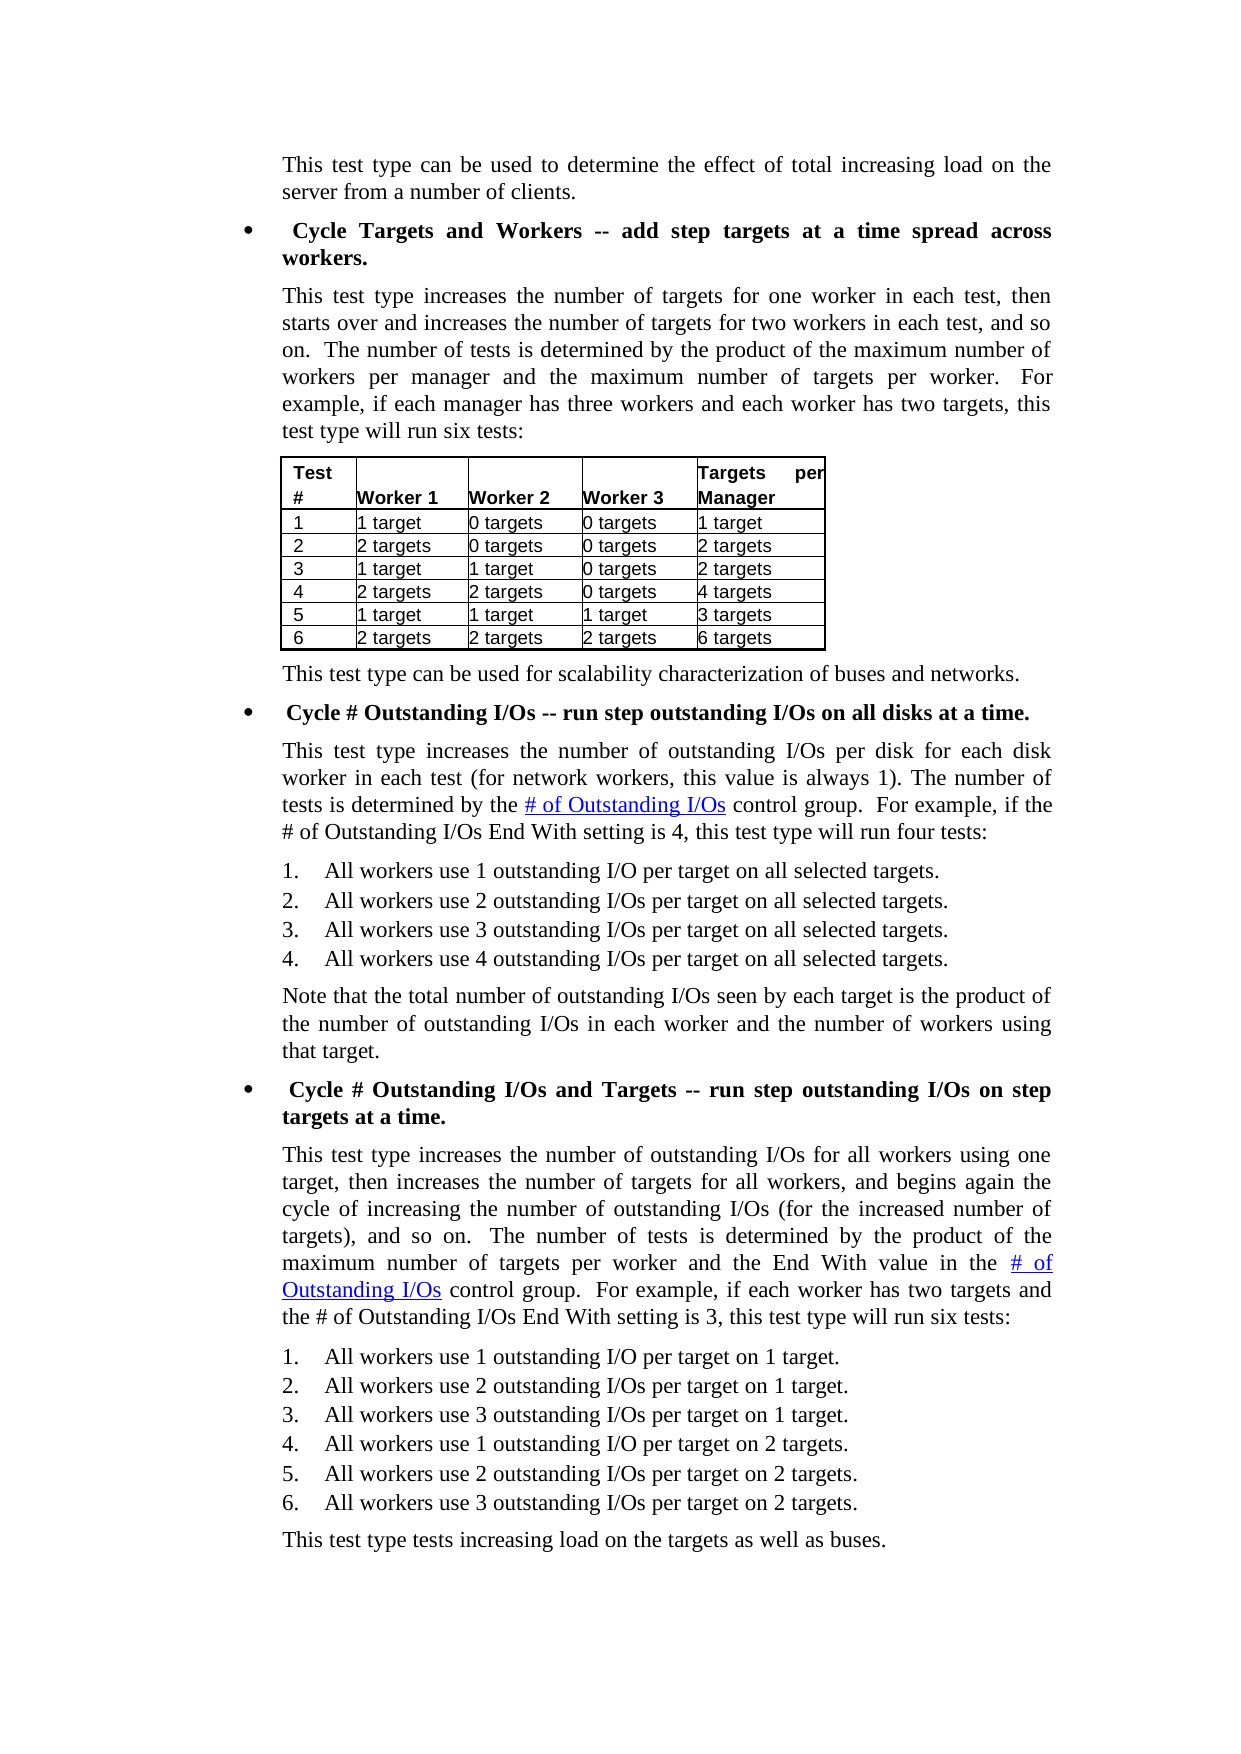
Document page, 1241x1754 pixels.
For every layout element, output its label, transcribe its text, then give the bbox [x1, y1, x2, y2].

text 1. All workers use 1 outstanding I/O per target on all selected targets. [282, 857, 1053, 884]
table_cell 0 targets [469, 534, 582, 556]
table_header Worker 1 [357, 458, 468, 508]
table_cell 1 target [357, 557, 468, 579]
text 1. All workers use 1 outstanding I/O per target on 1 target. [282, 1342, 1053, 1369]
table_cell 0 targets [583, 580, 697, 602]
table_header Worker 3 [583, 458, 697, 508]
table_cell 3 [282, 557, 356, 579]
text  Cycle # Outstanding I/Os -- run step outstanding I/Os on all disks at a time. [244, 698, 1053, 726]
table_cell 3 targets [698, 603, 824, 625]
text 3. All workers use 3 outstanding I/Os per target on 1 target. [282, 1401, 1053, 1428]
table_cell 1 [282, 510, 356, 533]
table_cell 2 [282, 534, 356, 556]
text This test type increases the number of targets for one worker in each test, then starts over and increases the number of targets for two workers in each test, and so on. The number of tests is determined by the product of the maximum number of workers per manager and the maximum number of targets per worker. For example, if each manager has three workers and each worker has two targets, this test type will run six tests: [282, 281, 1053, 444]
text Note that the total number of outstanding I/Os seen by each target is the product of the number of outstanding I/Os in each worker and the number of workers using that target. [282, 982, 1053, 1063]
table_cell 1 target [698, 510, 824, 533]
table_header Test # [282, 458, 356, 508]
table_cell 2 targets [469, 626, 582, 648]
table_cell 6 [282, 626, 356, 648]
text This test type increases the number of outstanding I/Os per disk for each disk worker in each test (for network workers, this value is always 1). The number of tests is determined by the # of Outstanding I/Os control group. For example, if the # of Outstanding I/Os End With setting is 4, this test type will run four tests: [282, 736, 1053, 844]
table_cell 2 targets [698, 557, 824, 579]
text This test type tests increasing load on the targets as well as buses. [282, 1526, 1053, 1553]
table_cell 1 target [583, 603, 697, 625]
text  Cycle # Outstanding I/Os and Targets -- run step outstanding I/Os on step targets at a time. [244, 1076, 1053, 1130]
table_cell 6 targets [698, 626, 824, 648]
text 5. All workers use 2 outstanding I/Os per target on 2 targets. [282, 1459, 1053, 1486]
table_cell 1 target [469, 603, 582, 625]
table_cell 0 targets [583, 534, 697, 556]
text  Cycle Targets and Workers -- add step targets at a time spread across workers. [244, 217, 1053, 271]
table_cell 4 [282, 580, 356, 602]
text 6. All workers use 3 outstanding I/Os per target on 2 targets. [282, 1488, 1053, 1515]
table_cell 4 targets [698, 580, 824, 602]
table_cell 1 target [469, 557, 582, 579]
table_cell 2 targets [469, 580, 582, 602]
table_cell 2 targets [357, 580, 468, 602]
table_cell 2 targets [357, 626, 468, 648]
table_cell 0 targets [583, 510, 697, 533]
table_header Worker 2 [469, 458, 582, 508]
table_header Targets per Manager [698, 458, 824, 508]
text This test type increases the number of outstanding I/Os for all workers using one target, then increases the number of targets for all workers, and begins again the cycle of increasing the number of outstanding I/Os (for the increased number of targets), and so on. The number of tests is determined by the product of the maximum number of targets per worker and the End With value in the # of Outstanding I/Os control group. For example, if each worker has two targets and the # of Outstanding I/Os End With setting is 3, this test type will run six tests: [282, 1140, 1053, 1330]
text 4. All workers use 4 outstanding I/Os per target on all selected targets. [282, 944, 1053, 971]
text 3. All workers use 3 outstanding I/Os per target on all selected targets. [282, 915, 1053, 942]
table_cell 0 targets [583, 557, 697, 579]
text 2. All workers use 2 outstanding I/Os per target on all selected targets. [282, 886, 1053, 913]
text This test type can be used to determine the effect of total increasing load on the server from a number of clients. [282, 150, 1053, 204]
table_cell 0 targets [469, 510, 582, 533]
table_cell 1 target [357, 603, 468, 625]
table_cell 5 [282, 603, 356, 625]
text 4. All workers use 1 outstanding I/O per target on 2 targets. [282, 1430, 1053, 1457]
text This test type can be used for scalability characterization of buses and networks. [282, 659, 1053, 686]
table_cell 2 targets [583, 626, 697, 648]
text 2. All workers use 2 outstanding I/Os per target on 1 target. [282, 1371, 1053, 1398]
table_cell 2 targets [357, 534, 468, 556]
table_cell 2 targets [698, 534, 824, 556]
table_cell 1 target [357, 510, 468, 533]
